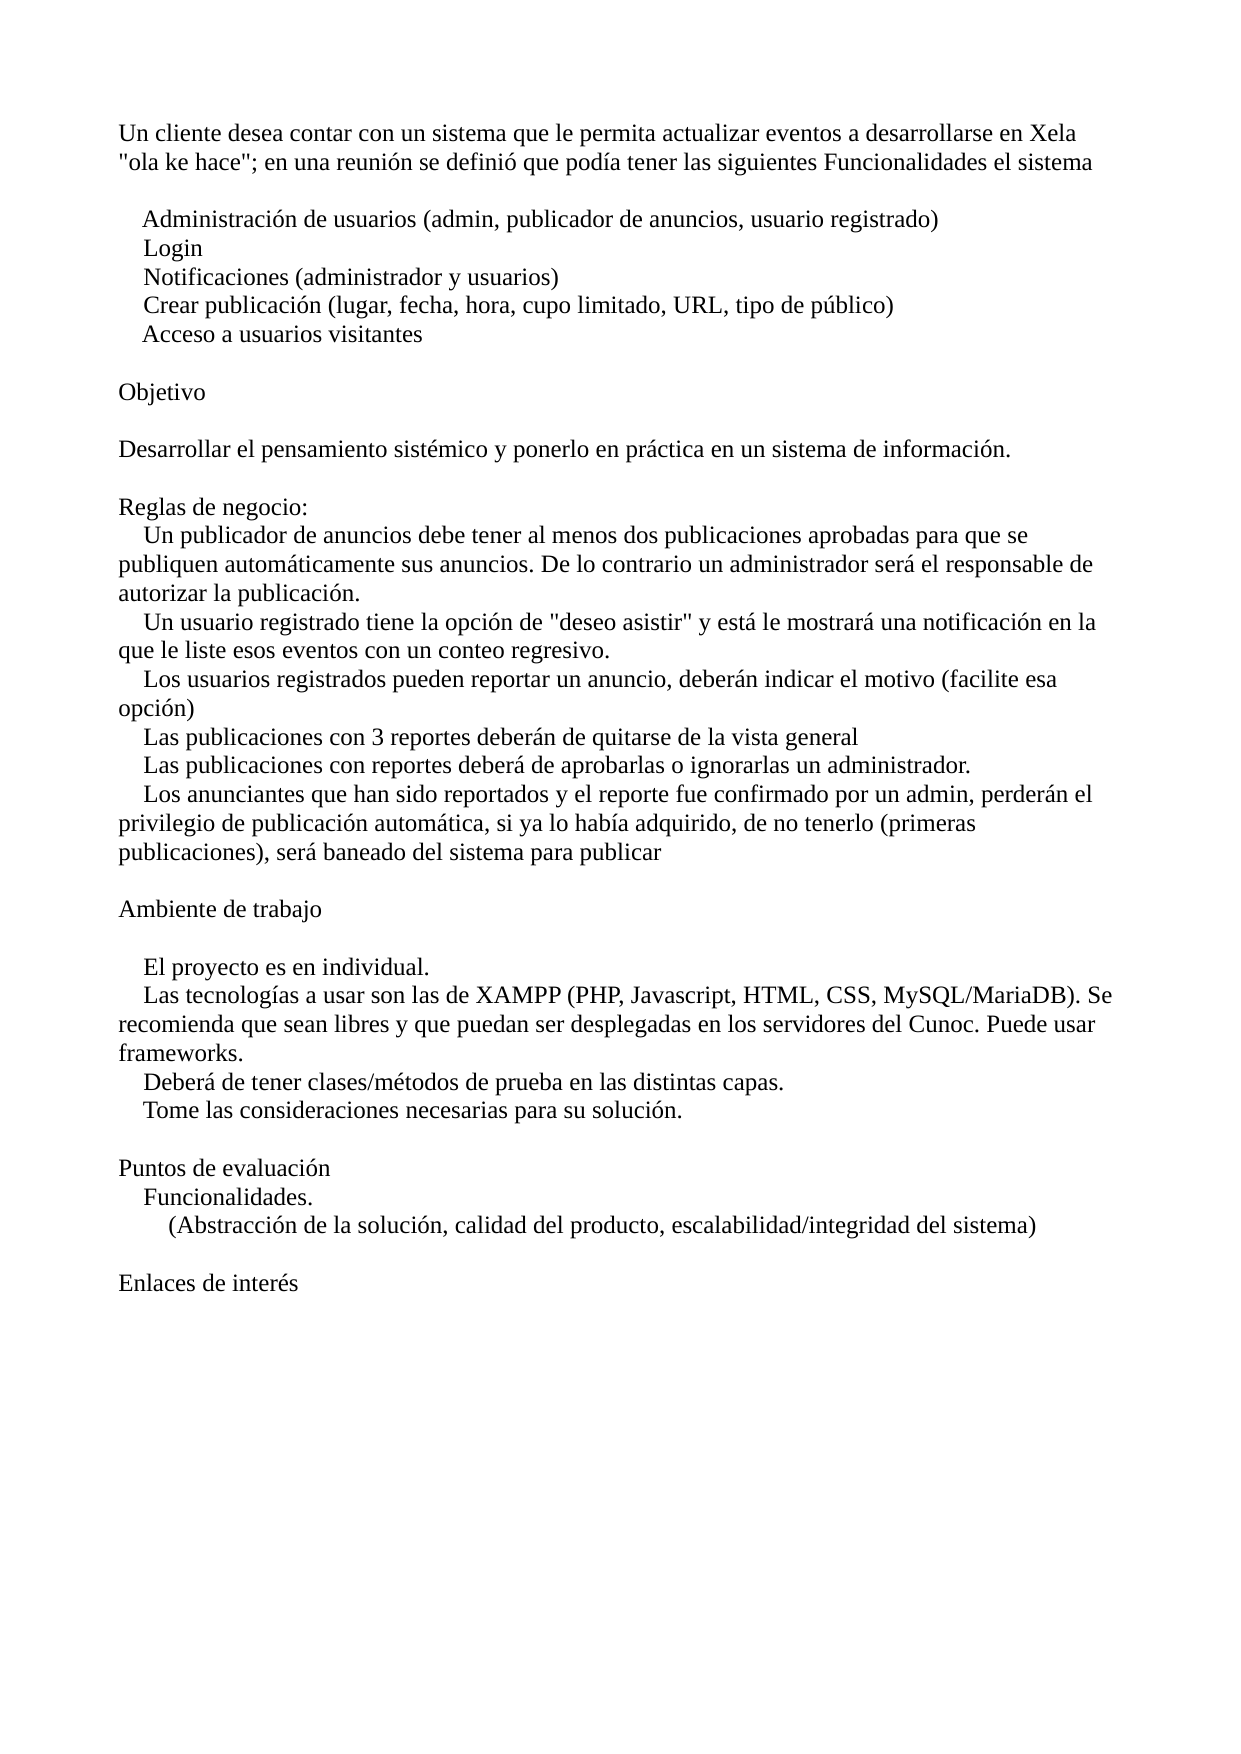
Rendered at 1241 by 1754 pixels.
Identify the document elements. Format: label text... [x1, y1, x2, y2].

text Un cliente desea contar con un sistema que le permita actualizar eventos a desarrollarse en Xela "ola ke hace"; en una reunión se definió que podía tener las siguientes Funcionalidades el sistema [118, 118, 1122, 176]
text Tome las consideraciones necesarias para su solución. [118, 1096, 1122, 1124]
text Las tecnologías a usar son las de XAMPP (PHP, Javascript, HTML, CSS, MySQL/MariaDB). Se recomienda que sean libres y que puedan ser desplegadas en los servidores del Cunoc. Puede usar frameworks. [118, 981, 1122, 1067]
text Los usuarios registrados pueden reportar un anuncio, deberán indicar el motivo (facilite esa opción) [118, 664, 1122, 722]
text Las publicaciones con reportes deberá de aprobarlas o ignorarlas un administrador. [118, 751, 1122, 779]
text Notificaciones (administrador y usuarios) [118, 262, 1122, 291]
text Ambiente de trabajo [118, 894, 1122, 923]
text Puntos de evaluación [118, 1153, 1122, 1182]
text Enlaces de interés [118, 1268, 1122, 1297]
text Los anunciantes que han sido reportados y el reporte fue confirmado por un admin, perderán el privilegio de publicación automática, si ya lo había adquirido, de no tenerlo (primeras publicaciones), será baneado del sistema para publicar [118, 779, 1122, 866]
text Las publicaciones con 3 reportes deberán de quitarse de la vista general [118, 722, 1122, 751]
text Un usuario registrado tiene la opción de "deseo asistir" y está le mostrará una notificación en la que le liste esos eventos con un conteo regresivo. [118, 607, 1122, 664]
text Un publicador de anuncios debe tener al menos dos publicaciones aprobadas para que se publiquen automáticamente sus anuncios. De lo contrario un administrador será el responsable de autorizar la publicación. [118, 521, 1122, 607]
text Objetivo [118, 377, 1122, 406]
text Login [118, 233, 1122, 262]
text Funcionalidades. [118, 1182, 1122, 1211]
text Deberá de tener clases/métodos de prueba en las distintas capas. [118, 1067, 1122, 1096]
text Acceso a usuarios visitantes [118, 319, 1122, 348]
text Administración de usuarios (admin, publicador de anuncios, usuario registrado) [118, 204, 1122, 233]
text Desarrollar el pensamiento sistémico y ponerlo en práctica en un sistema de información. [118, 434, 1122, 463]
text (Abstracción de la solución, calidad del producto, escalabilidad/integridad del sistema) [118, 1211, 1122, 1239]
text Crear publicación (lugar, fecha, hora, cupo limitado, URL, tipo de público) [118, 291, 1122, 319]
text Reglas de negocio: [118, 492, 1122, 521]
text El proyecto es en individual. [118, 952, 1122, 981]
